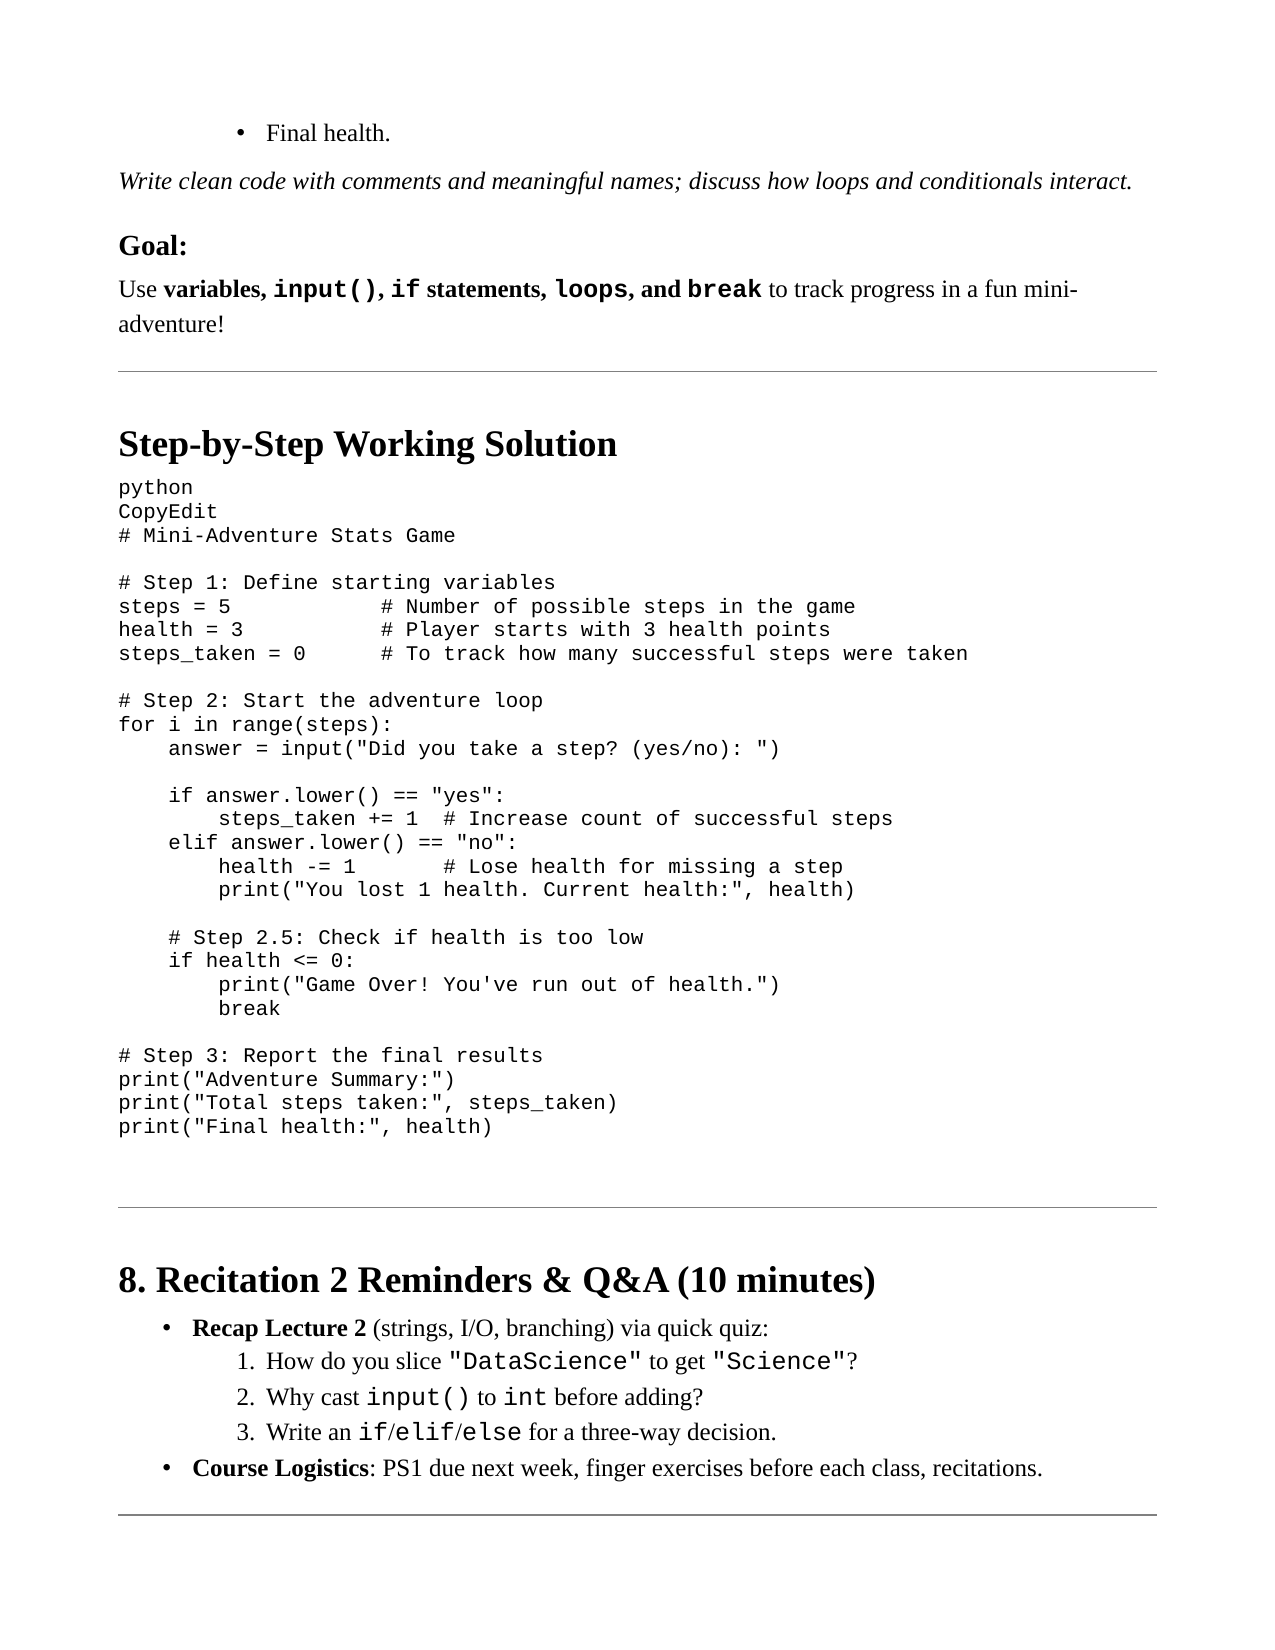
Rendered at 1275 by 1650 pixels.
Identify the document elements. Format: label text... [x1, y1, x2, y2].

list Course Logistics: PS1 due next week, finger exercises before each class, recitations. [162, 1453, 1157, 1481]
text print("You lost 1 health. Current health:", health) [118, 879, 1157, 903]
text steps = 5 # Number of possible steps in the game [118, 596, 1157, 619]
text if health <= 0: [118, 950, 1157, 974]
text print("Game Over! You've run out of health.") [118, 974, 1157, 998]
list Final health. [236, 118, 1157, 147]
text # Step 3: Report the final results [118, 1045, 1157, 1068]
text steps_taken += 1 # Increase count of successful steps [118, 808, 1157, 832]
text Write clean code with comments and meaningful names; discuss how loops and conditionals interact. [118, 166, 1157, 194]
text # Step 1: Define starting variables [118, 572, 1157, 596]
text python [118, 477, 1157, 501]
text for i in range(steps): [118, 714, 1157, 737]
text health -= 1 # Lose health for missing a step [118, 856, 1157, 879]
list Write an if/elif/else for a three-way decision. [236, 1417, 1157, 1448]
subtitle Goal: [118, 228, 1157, 261]
text print("Adventure Summary:") [118, 1068, 1157, 1092]
subtitle Step-by-Step Working Solution [118, 422, 1157, 465]
subtitle 8. Recitation 2 Reminders & Q&A (10 minutes) [118, 1258, 1157, 1301]
list Why cast input() to int before adding? [236, 1382, 1157, 1413]
text # Mini-Adventure Stats Game [118, 525, 1157, 548]
text CopyEdit [118, 501, 1157, 525]
list Recap Lecture 2 (strings, I/O, branching) via quick quiz: [162, 1313, 1157, 1342]
text health = 3 # Player starts with 3 health points [118, 619, 1157, 643]
text # Step 2.5: Check if health is too low [118, 927, 1157, 950]
text print("Final health:", health) [118, 1116, 1157, 1139]
list How do you slice "DataScience" to get "Science"? [236, 1346, 1157, 1377]
text answer = input("Did you take a step? (yes/no): ") [118, 737, 1157, 761]
text # Step 2: Start the adventure loop [118, 690, 1157, 714]
text Use variables, input(), if statements, loops, and break to track progress in a fun mini-adventure! [118, 274, 1157, 338]
text break [118, 998, 1157, 1021]
text if answer.lower() == "yes": [118, 785, 1157, 808]
text steps_taken = 0 # To track how many successful steps were taken [118, 643, 1157, 667]
text print("Total steps taken:", steps_taken) [118, 1092, 1157, 1116]
text elif answer.lower() == "no": [118, 832, 1157, 856]
